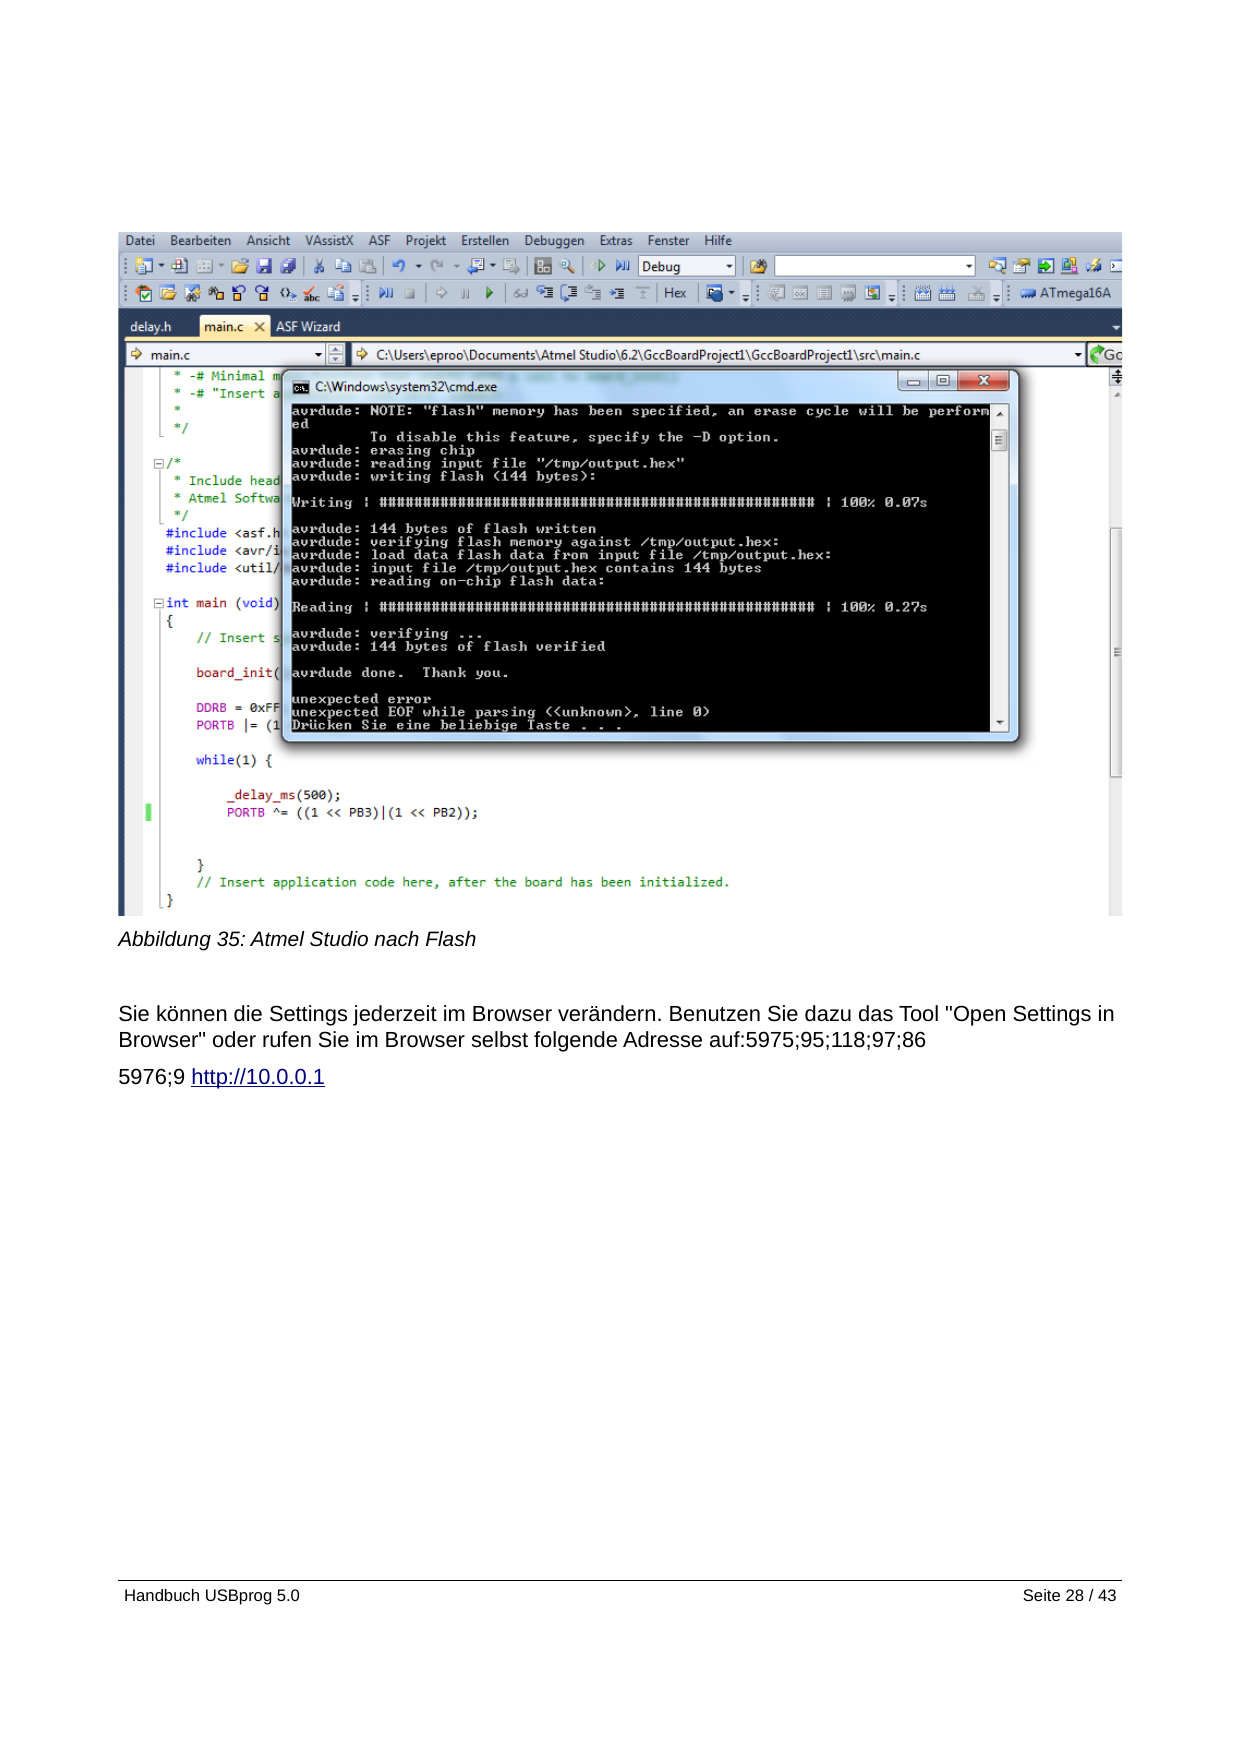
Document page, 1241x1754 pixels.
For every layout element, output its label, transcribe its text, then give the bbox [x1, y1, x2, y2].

text 5976;9 http://10.0.0.1 [118, 1064, 1122, 1089]
text Abbildung 35: Atmel Studio nach Flash [118, 916, 1122, 951]
text Sie können die Settings jederzeit im Browser verändern. Benutzen Sie dazu das Tool "Open Settings in Browser" oder rufen Sie im Browser selbst folgende Adresse auf:5975;95;118;97;86 [118, 1001, 1122, 1052]
picture [118, 232, 1123, 916]
